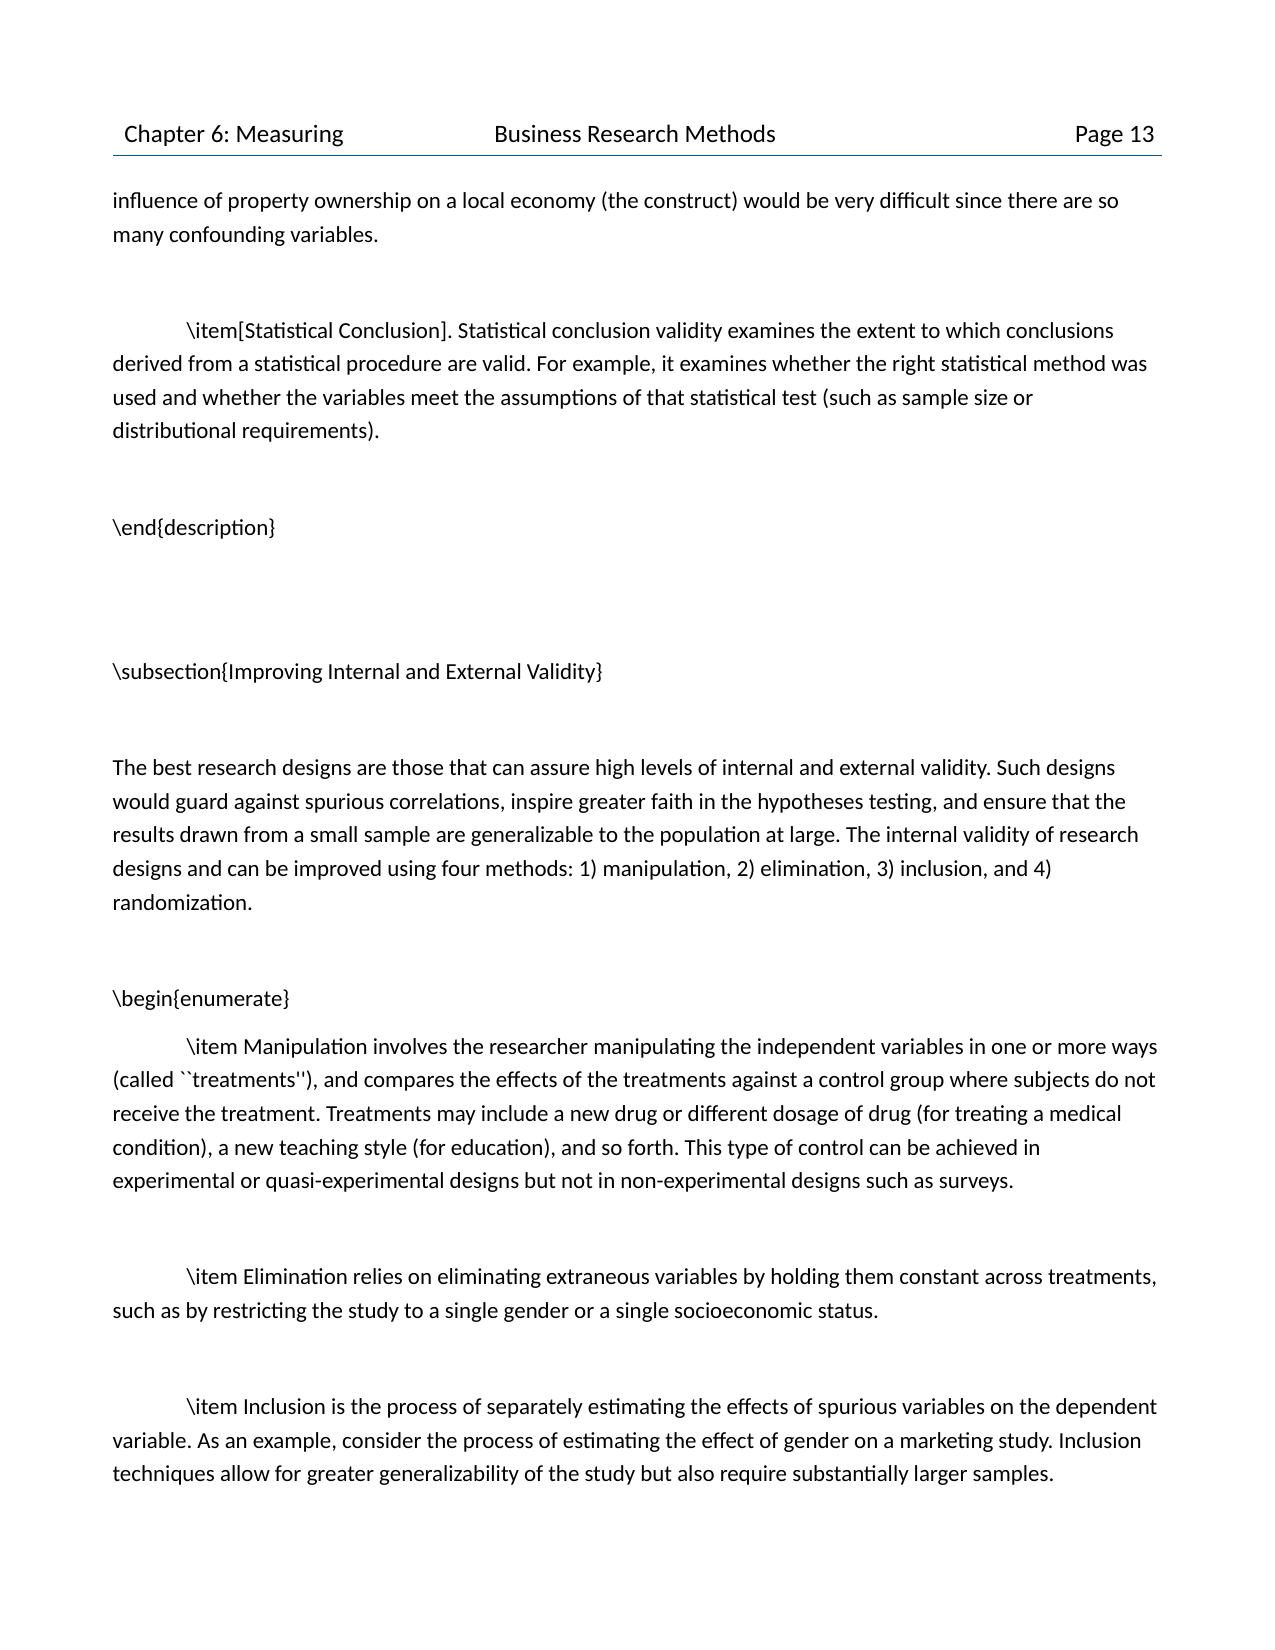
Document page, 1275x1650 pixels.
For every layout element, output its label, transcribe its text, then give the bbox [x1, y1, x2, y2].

text The best research designs are those that can assure high levels of internal and external validity. Such designs would guard against spurious correlations, inspire greater faith in the hypotheses testing, and ensure that the results drawn from a small sample are generalizable to the population at large. The internal validity of research designs and can be improved using four methods: 1) manipulation, 2) elimination, 3) inclusion, and 4) randomization. [112, 753, 1162, 916]
text \begin{enumerate} [112, 984, 1162, 1012]
text \item Manipulation involves the researcher manipulating the independent variables in one or more ways (called ``treatments''), and compares the effects of the treatments against a control group where subjects do not receive the treatment. Treatments may include a new drug or different dosage of drug (for treating a medical condition), a new teaching style (for education), and so forth. This type of control can be achieved in experimental or quasi-experimental designs but not in non-experimental designs such as surveys. [112, 1032, 1162, 1194]
text \item Inclusion is the process of separately estimating the effects of spurious variables on the dependent variable. As an example, consider the process of estimating the effect of gender on a marketing study. Inclusion techniques allow for greater generalizability of the study but also require substantially larger samples. [112, 1392, 1162, 1487]
text influence of property ownership on a local economy (the construct) would be very difficult since there are so many confounding variables. [112, 186, 1162, 248]
text \item[Statistical Conclusion]. Statistical conclusion validity examines the extent to which conclusions derived from a statistical procedure are valid. For example, it examines whether the right statistical method was used and whether the variables meet the assumptions of that statistical test (such as sample size or distributional requirements). [112, 316, 1162, 444]
text \item Elimination relies on eliminating extraneous variables by holding them constant across treatments, such as by restricting the study to a single gender or a single socioeconomic status. [112, 1262, 1162, 1324]
text \subsection{Improving Internal and External Validity} [112, 657, 1162, 685]
text \end{description} [112, 513, 1162, 541]
